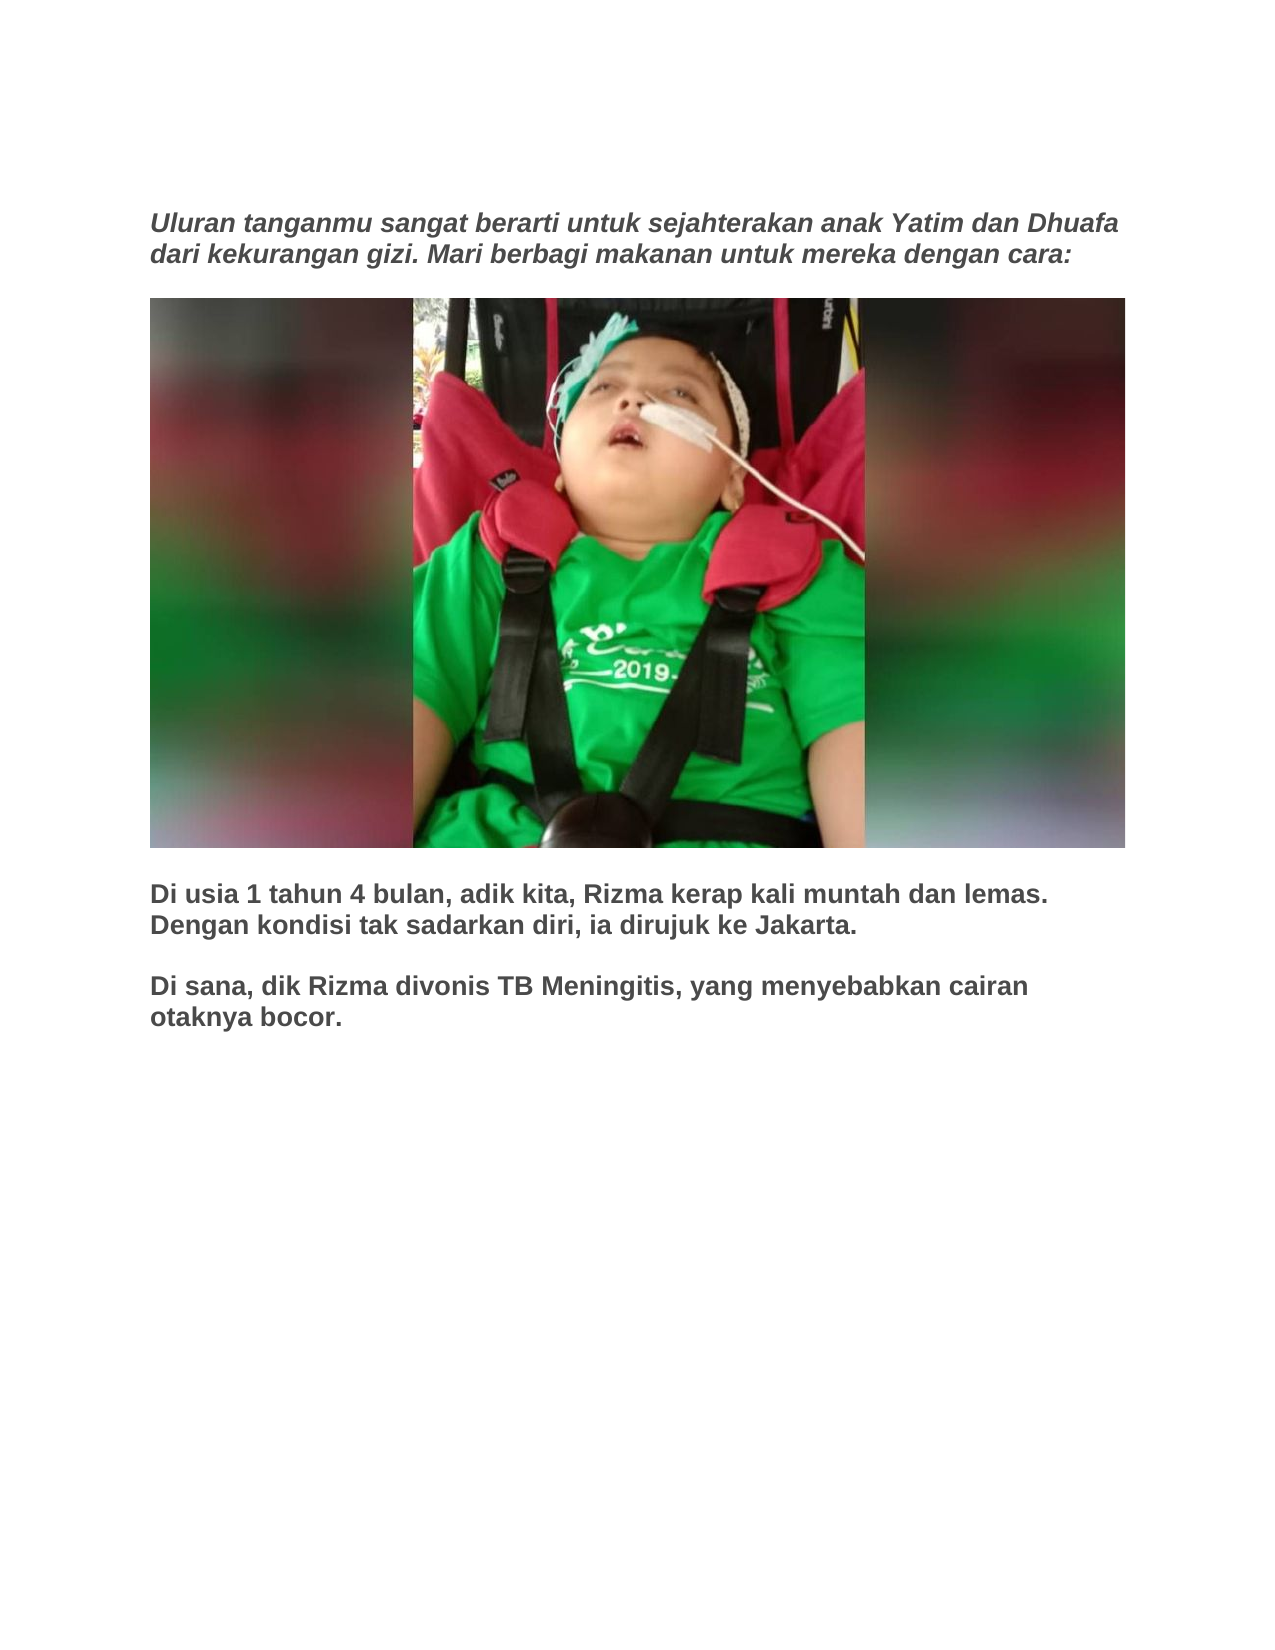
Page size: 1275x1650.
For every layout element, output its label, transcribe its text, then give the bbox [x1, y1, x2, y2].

picture [150, 298, 1125, 848]
subtitle Di usia 1 tahun 4 bulan, adik kita, Rizma kerap kali muntah dan lemas. Dengan kondisi tak sadarkan diri, ia dirujuk ke Jakarta. [150, 878, 1125, 941]
subtitle Uluran tanganmu sangat berarti untuk sejahterakan anak Yatim dan Dhuafa dari kekurangan gizi. Mari berbagi makanan untuk mereka dengan cara: [150, 207, 1125, 270]
subtitle Di sana, dik Rizma divonis TB Meningitis, yang menyebabkan cairan otaknya bocor. [150, 970, 1125, 1032]
